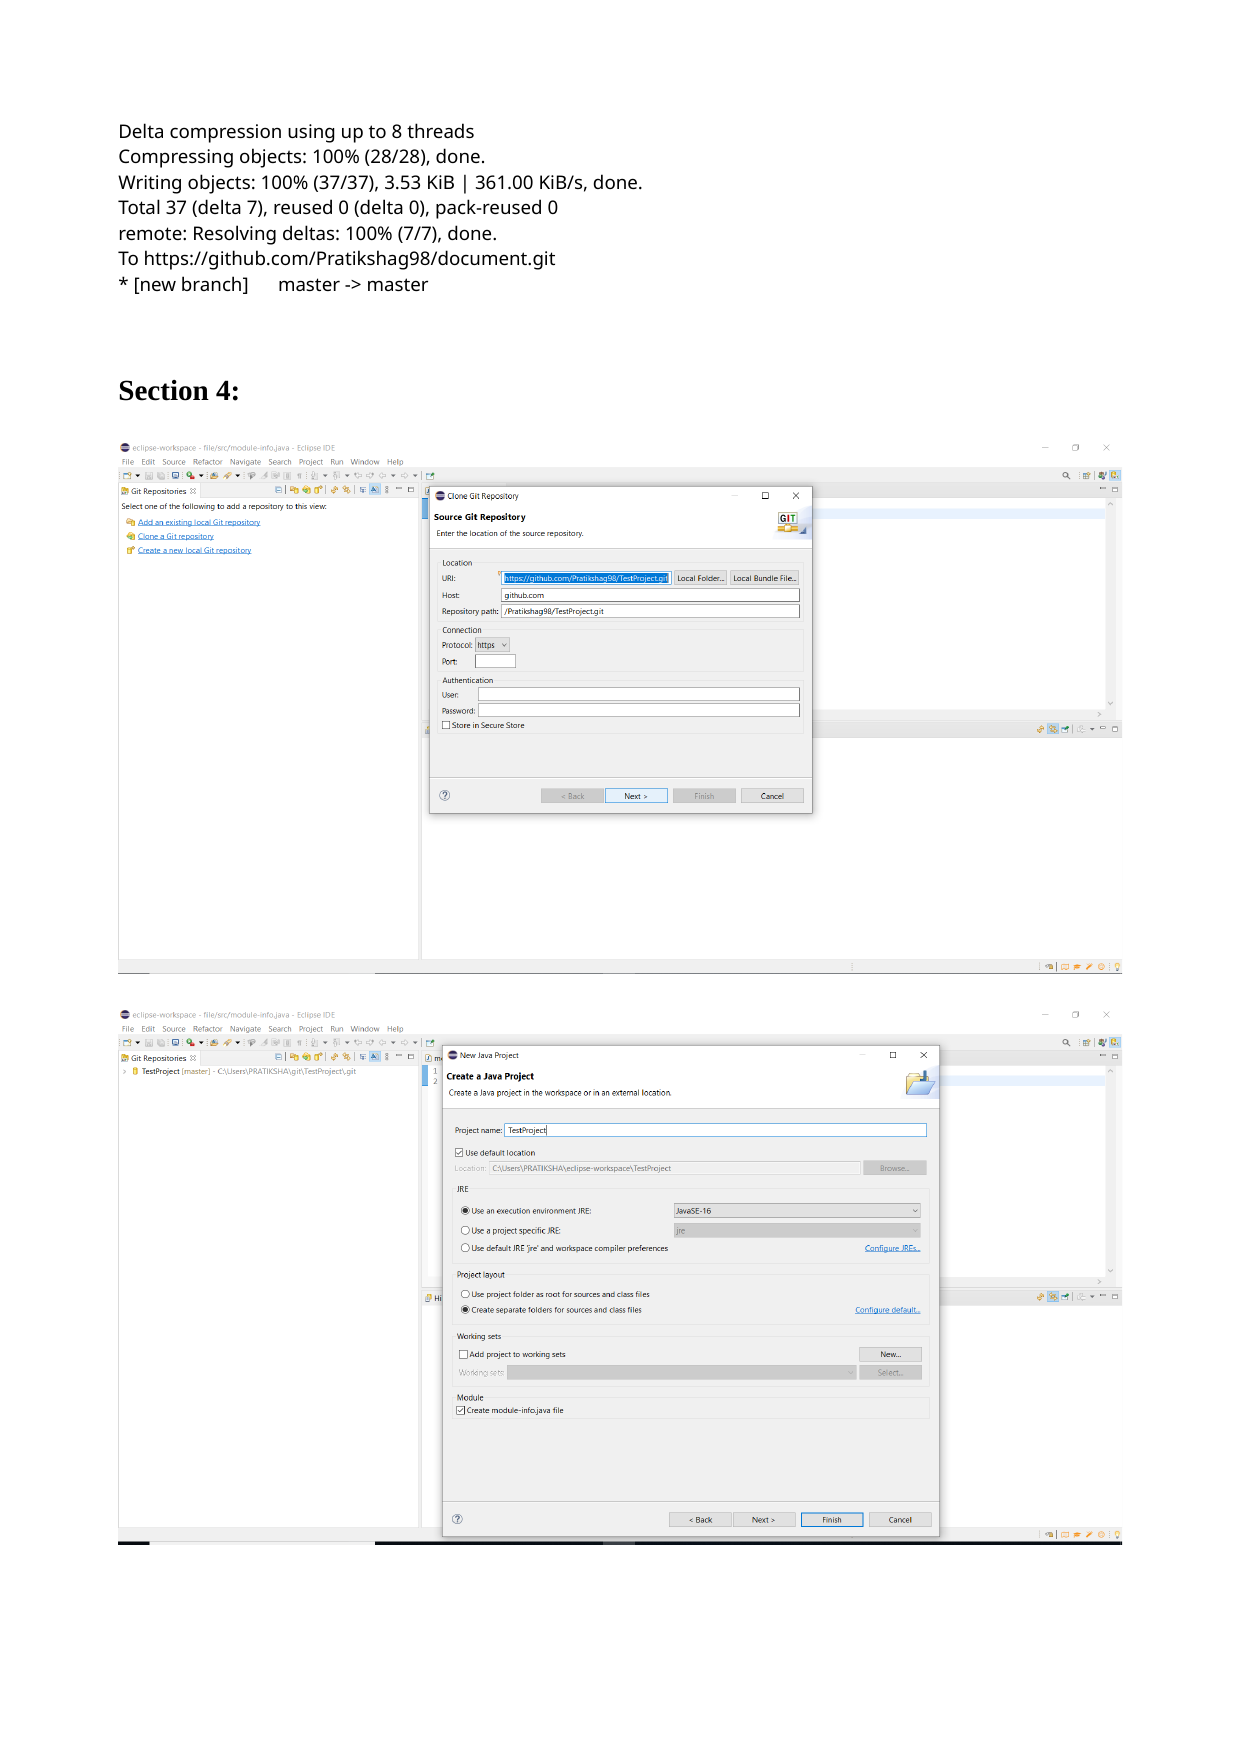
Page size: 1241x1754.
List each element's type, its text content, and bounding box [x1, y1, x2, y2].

text Compressing objects: 100% (28/28), done. [118, 144, 1122, 169]
text Writing objects: 100% (37/37), 3.53 KiB | 361.00 KiB/s, done. [118, 169, 1122, 195]
text To https://github.com/Pratikshag98/document.git [118, 246, 1122, 271]
text Section 4: [118, 373, 1122, 407]
text Delta compression using up to 8 threads [118, 118, 1122, 144]
text Total 37 (delta 7), reused 0 (delta 0), pack-reused 0 [118, 195, 1122, 220]
text remote: Resolving deltas: 100% (7/7), done. [118, 220, 1122, 246]
picture [118, 1007, 1123, 1545]
text * [new branch] master -> master [118, 271, 1122, 297]
picture [118, 440, 1123, 974]
